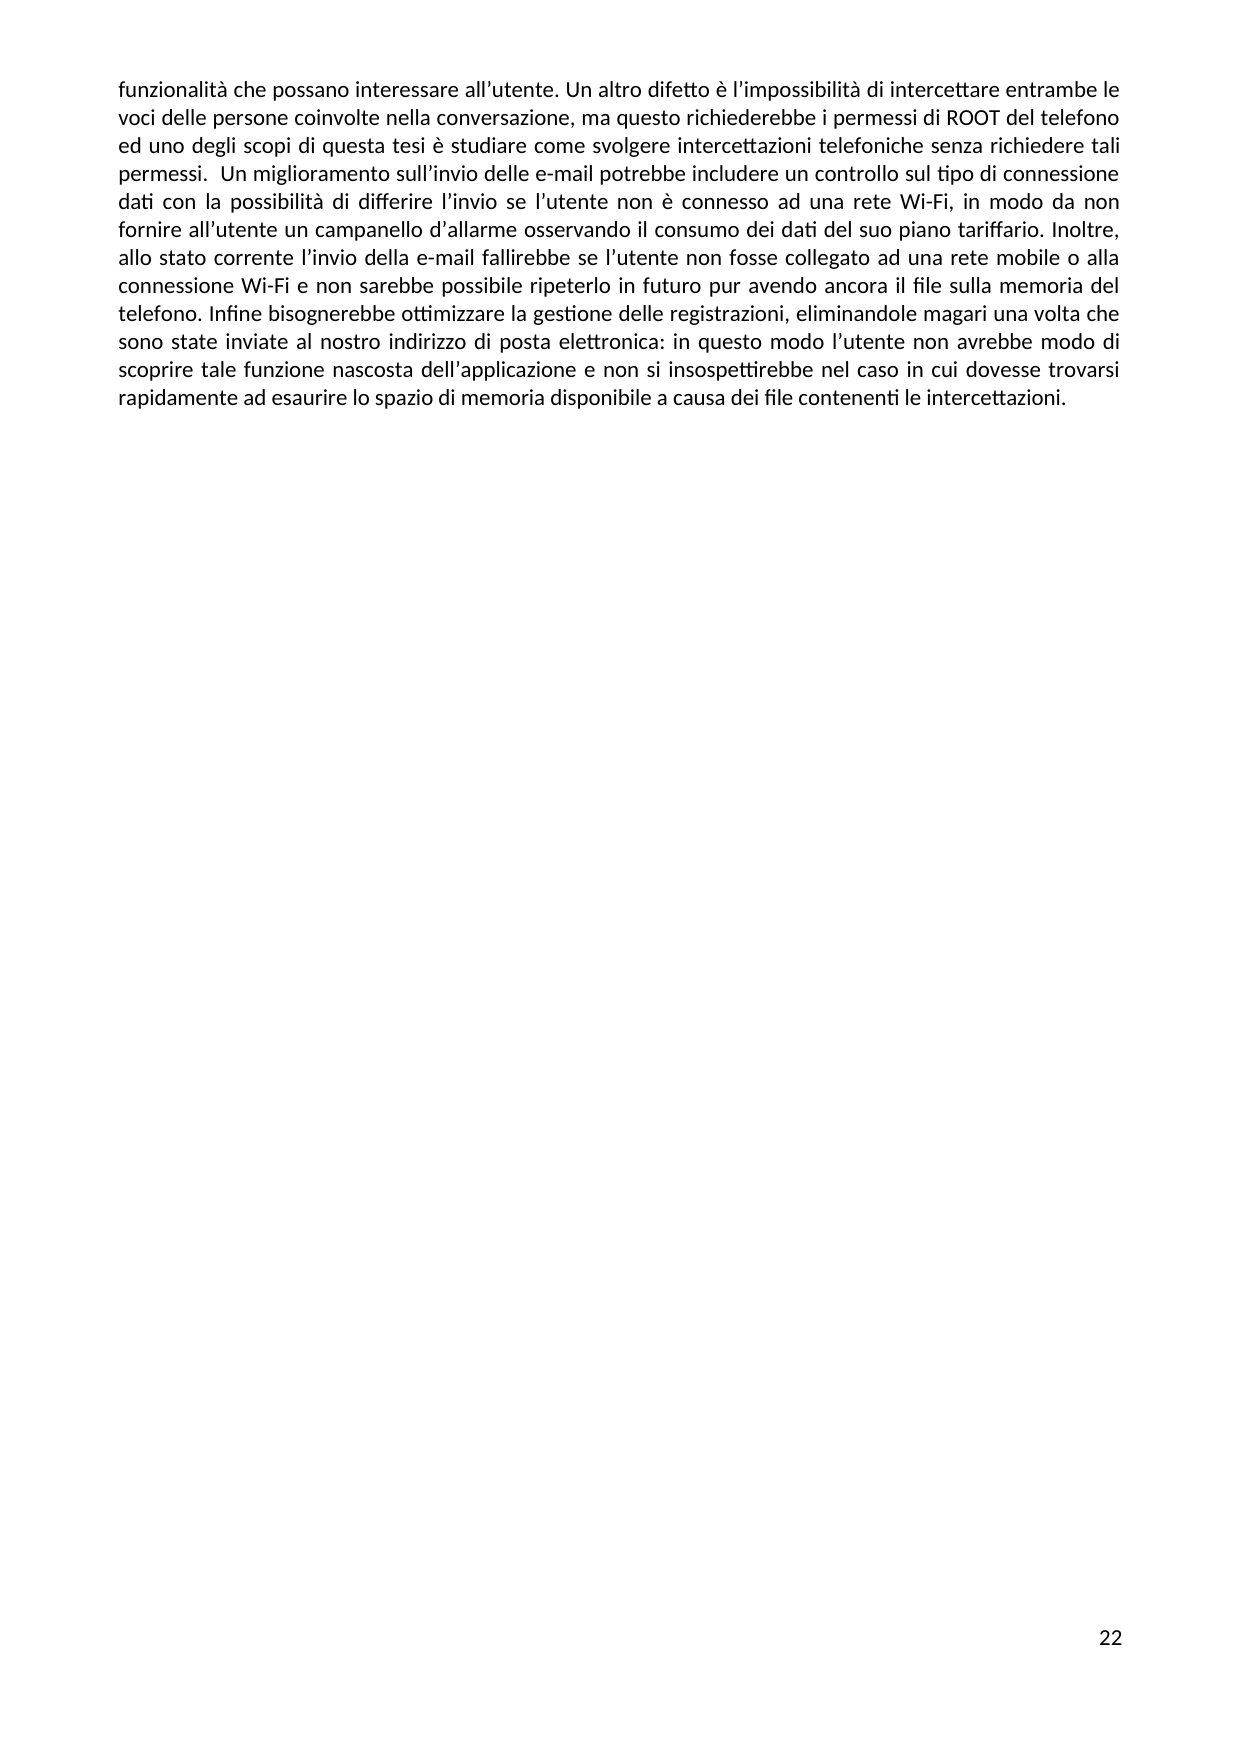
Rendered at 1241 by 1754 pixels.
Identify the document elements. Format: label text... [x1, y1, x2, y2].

text funzionalità che possano interessare all’utente. Un altro difetto è l’impossibilità di intercettare entrambe le voci delle persone coinvolte nella conversazione, ma questo richiederebbe i permessi di ROOT del telefono ed uno degli scopi di questa tesi è studiare come svolgere intercettazioni telefoniche senza richiedere tali permessi. Un miglioramento sull’invio delle e-mail potrebbe includere un controllo sul tipo di connessione dati con la possibilità di differire l’invio se l’utente non è connesso ad una rete Wi-Fi, in modo da non fornire all’utente un campanello d’allarme osservando il consumo dei dati del suo piano tariffario. Inoltre, allo stato corrente l’invio della e-mail fallirebbe se l’utente non fosse collegato ad una rete mobile o alla connessione Wi-Fi e non sarebbe possibile ripeterlo in futuro pur avendo ancora il file sulla memoria del telefono. Infine bisognerebbe ottimizzare la gestione delle registrazioni, eliminandole magari una volta che sono state inviate al nostro indirizzo di posta elettronica: in questo modo l’utente non avrebbe modo di scoprire tale funzione nascosta dell’applicazione e non si insospettirebbe nel caso in cui dovesse trovarsi rapidamente ad esaurire lo spazio di memoria disponibile a causa dei file contenenti le intercettazioni. [118, 75, 1122, 411]
